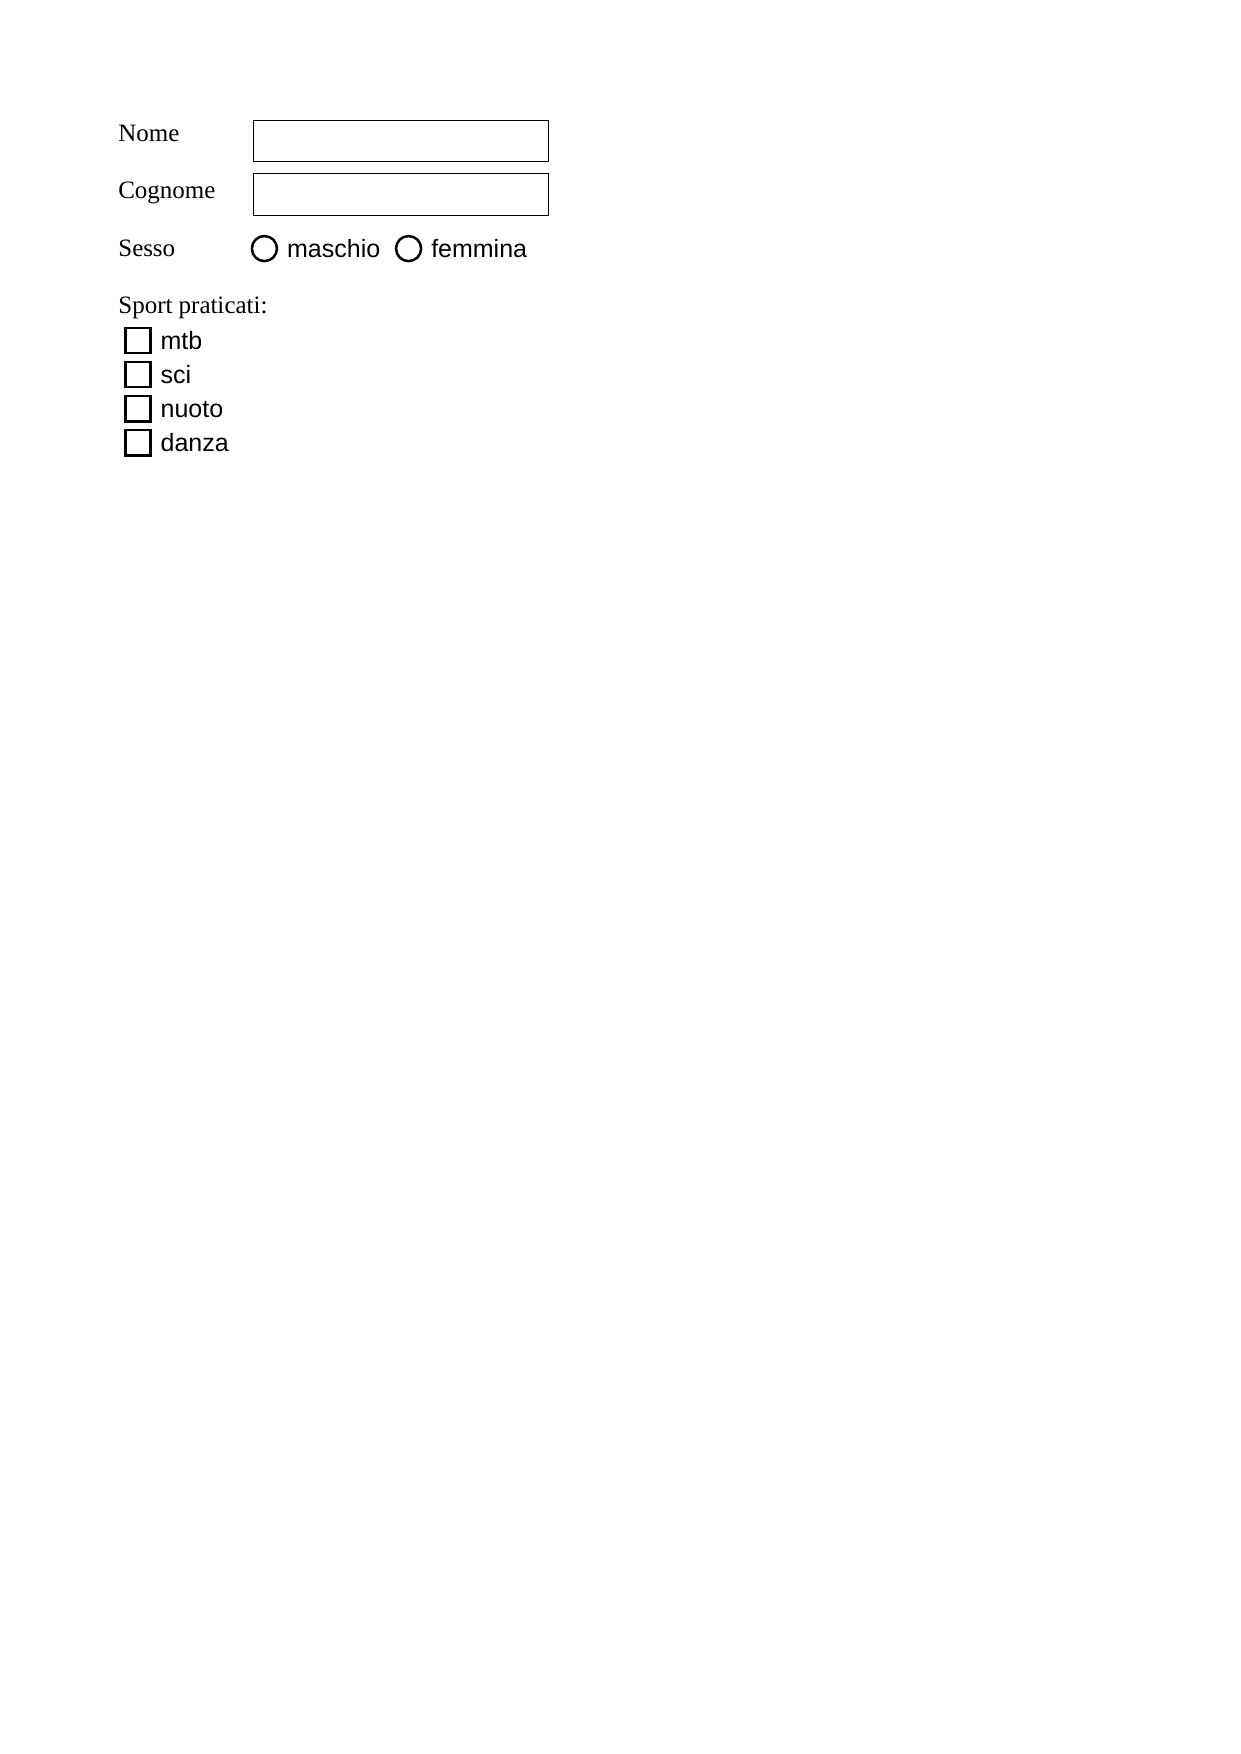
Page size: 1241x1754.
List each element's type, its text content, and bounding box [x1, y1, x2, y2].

text [549, 176, 1122, 204]
text Sesso [118, 233, 249, 262]
text [579, 233, 1122, 262]
text Sport praticati: [118, 291, 1122, 319]
text Cognome [118, 176, 253, 204]
text Nome [118, 118, 1122, 147]
